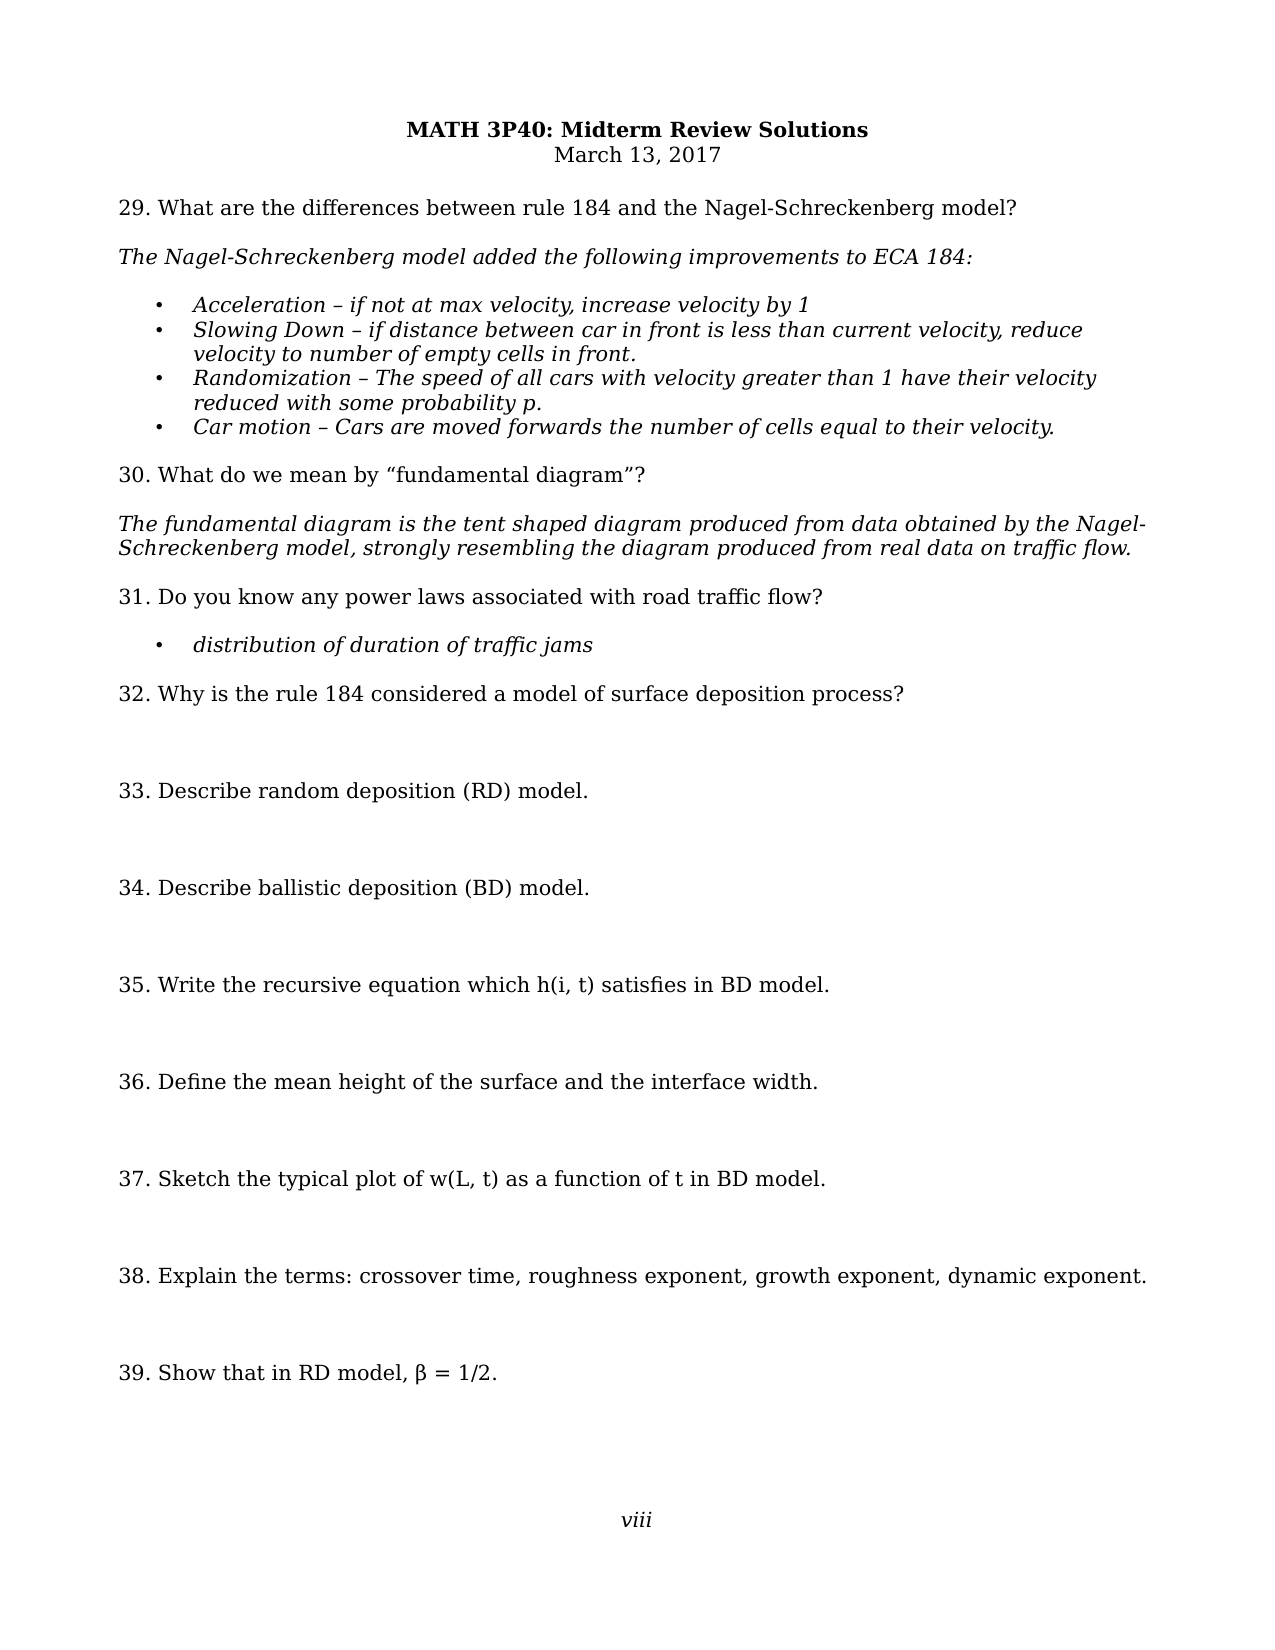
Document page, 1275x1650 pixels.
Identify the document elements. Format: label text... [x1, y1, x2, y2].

text 36. Define the mean height of the surface and the interface width. [118, 1070, 1157, 1094]
text 29. What are the differences between rule 184 and the Nagel-Schreckenberg model? [118, 196, 1157, 221]
list Randomization – The speed of all cars with velocity greater than 1 have their velocity reduced with some probability p. [156, 366, 1157, 415]
text 31. Do you know any power laws associated with road traffic flow? [118, 585, 1157, 609]
text The fundamental diagram is the tent shaped diagram produced from data obtained by the Nagel-Schreckenberg model, strongly resembling the diagram produced from real data on traffic flow. [118, 512, 1157, 560]
list Acceleration – if not at max velocity, increase velocity by 1 [156, 293, 1157, 318]
text 35. Write the recursive equation which h(i, t) satisfies in BD model. [118, 973, 1157, 997]
list distribution of duration of traffic jams [156, 633, 1157, 657]
text 39. Show that in RD model, β = 1/2. [118, 1361, 1157, 1386]
text 37. Sketch the typical plot of w(L, t) as a function of t in BD model. [118, 1167, 1157, 1191]
text 32. Why is the rule 184 considered a model of surface deposition process? [118, 682, 1157, 706]
list Car motion – Cars are moved forwards the number of cells equal to their velocity. [156, 415, 1157, 439]
text The Nagel-Schreckenberg model added the following improvements to ECA 184: [118, 245, 1157, 269]
text 30. What do we mean by “fundamental diagram”? [118, 463, 1157, 488]
text 34. Describe ballistic deposition (BD) model. [118, 876, 1157, 900]
list Slowing Down – if distance between car in front is less than current velocity, reduce velocity to number of empty cells in front. [156, 318, 1157, 366]
text 33. Describe random deposition (RD) model. [118, 779, 1157, 803]
text 38. Explain the terms: crossover time, roughness exponent, growth exponent, dynamic exponent. [118, 1264, 1157, 1288]
